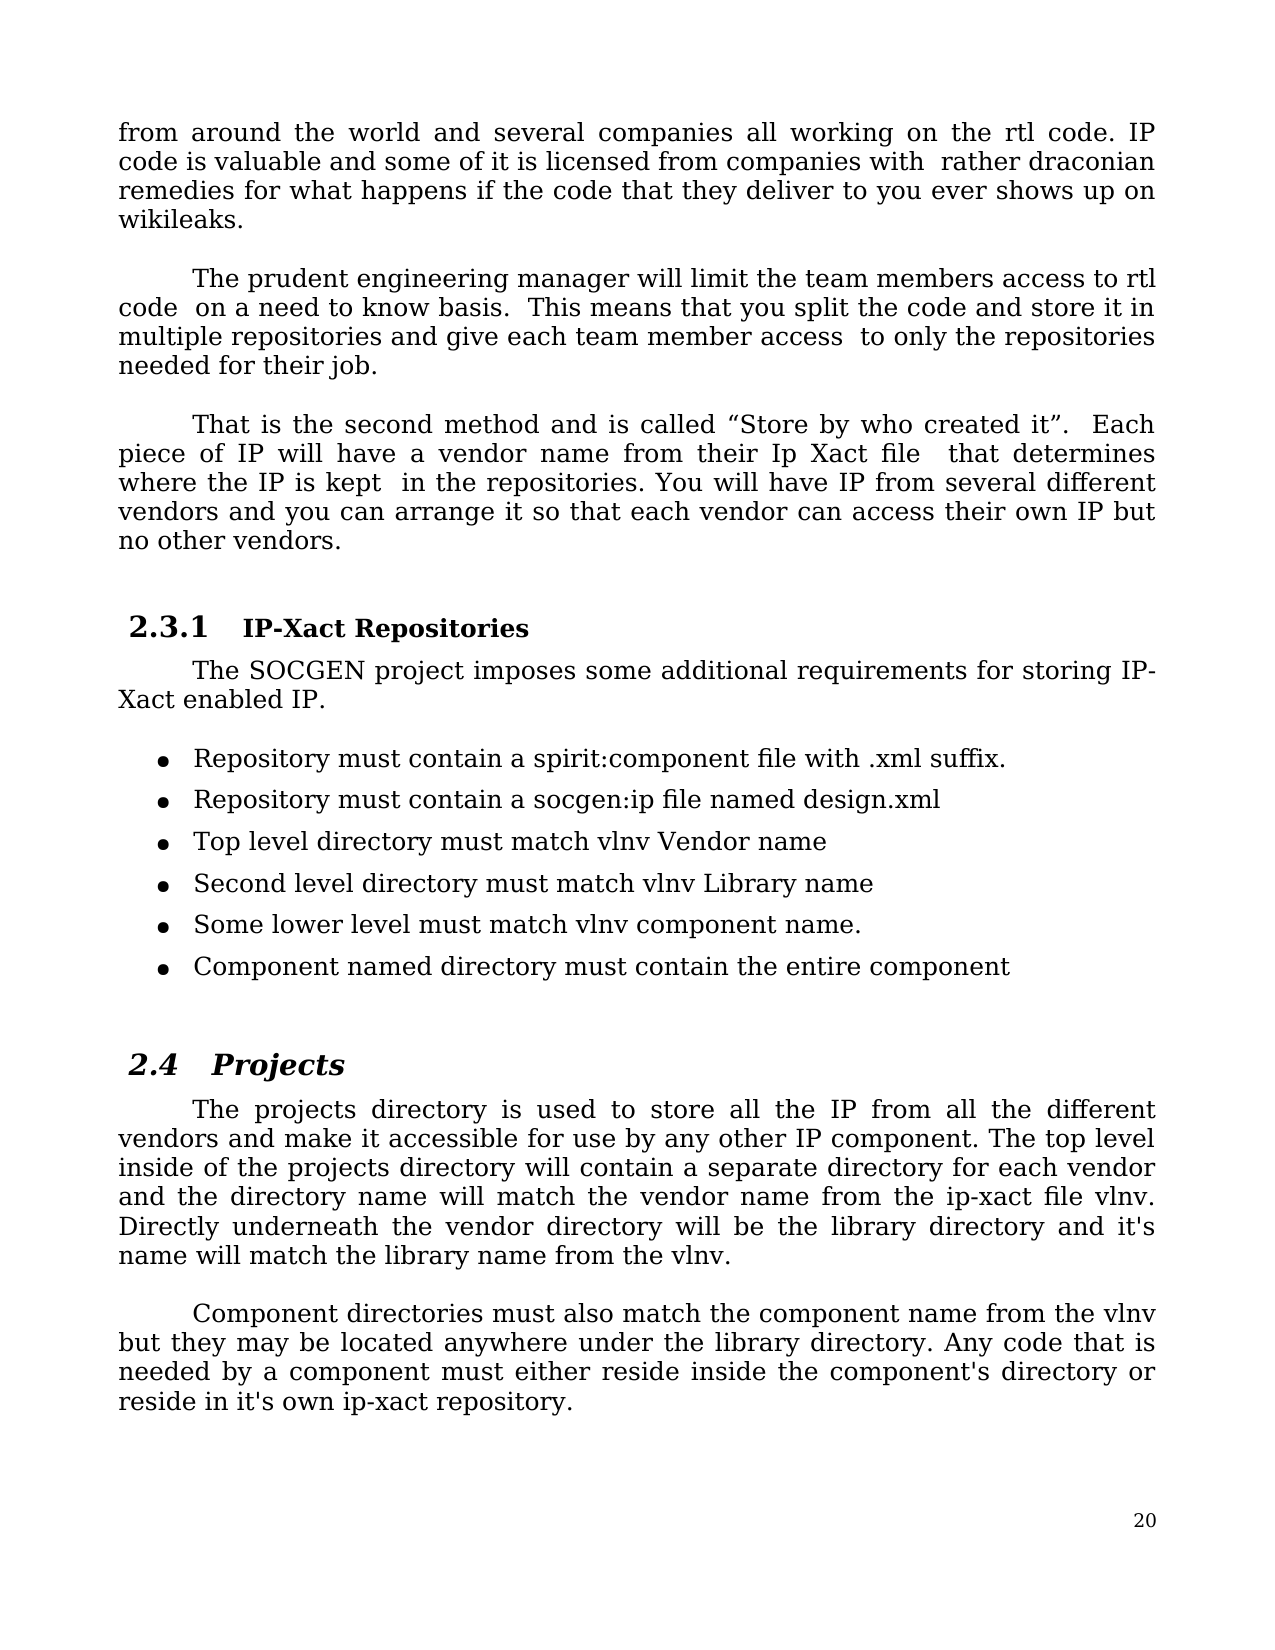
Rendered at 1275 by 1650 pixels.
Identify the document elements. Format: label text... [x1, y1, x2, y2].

list Component named directory must contain the entire component [156, 952, 1157, 982]
list Repository must contain a spirit:component file with .xml suffix. [156, 744, 1157, 773]
text That is the second method and is called “Store by who created it”. Each piece of IP will have a vendor name from their Ip Xact file that determines where the IP is kept in the repositories. You will have IP from several different vendors and you can arrange it so that each vendor can access their own IP but no other vendors. [118, 410, 1157, 556]
text from around the world and several companies all working on the rtl code. IP code is valuable and some of it is licensed from companies with rather draconian remedies for what happens if the code that they deliver to you ever shows up on wikileaks. [118, 118, 1157, 235]
list Some lower level must match vlnv component name. [156, 911, 1157, 940]
list Top level directory must match vlnv Vendor name [156, 827, 1157, 857]
text The SOCGEN project imposes some additional requirements for storing IP-Xact enabled IP. [118, 657, 1157, 715]
text The projects directory is used to store all the IP from all the different vendors and make it accessible for use by any other IP component. The top level inside of the projects directory will contain a separate directory for each vendor and the directory name will match the vendor name from the ip-xact file vlnv. Directly underneath the vendor directory will be the library directory and it's name will match the library name from the vlnv. [118, 1095, 1157, 1270]
subtitle IP-Xact Repositories [118, 610, 1157, 644]
list Second level directory must match vlnv Library name [156, 869, 1157, 898]
list Repository must contain a socgen:ip file named design.xml [156, 786, 1157, 815]
text The prudent engineering manager will limit the team members access to rtl code on a need to know basis. This means that you split the code and store it in multiple repositories and give each team member access to only the repositories needed for their job. [118, 264, 1157, 381]
subtitle Projects [118, 1048, 1157, 1082]
text Component directories must also match the component name from the vlnv but they may be located anywhere under the library directory. Any code that is needed by a component must either reside inside the component's directory or reside in it's own ip-xact repository. [118, 1299, 1157, 1416]
